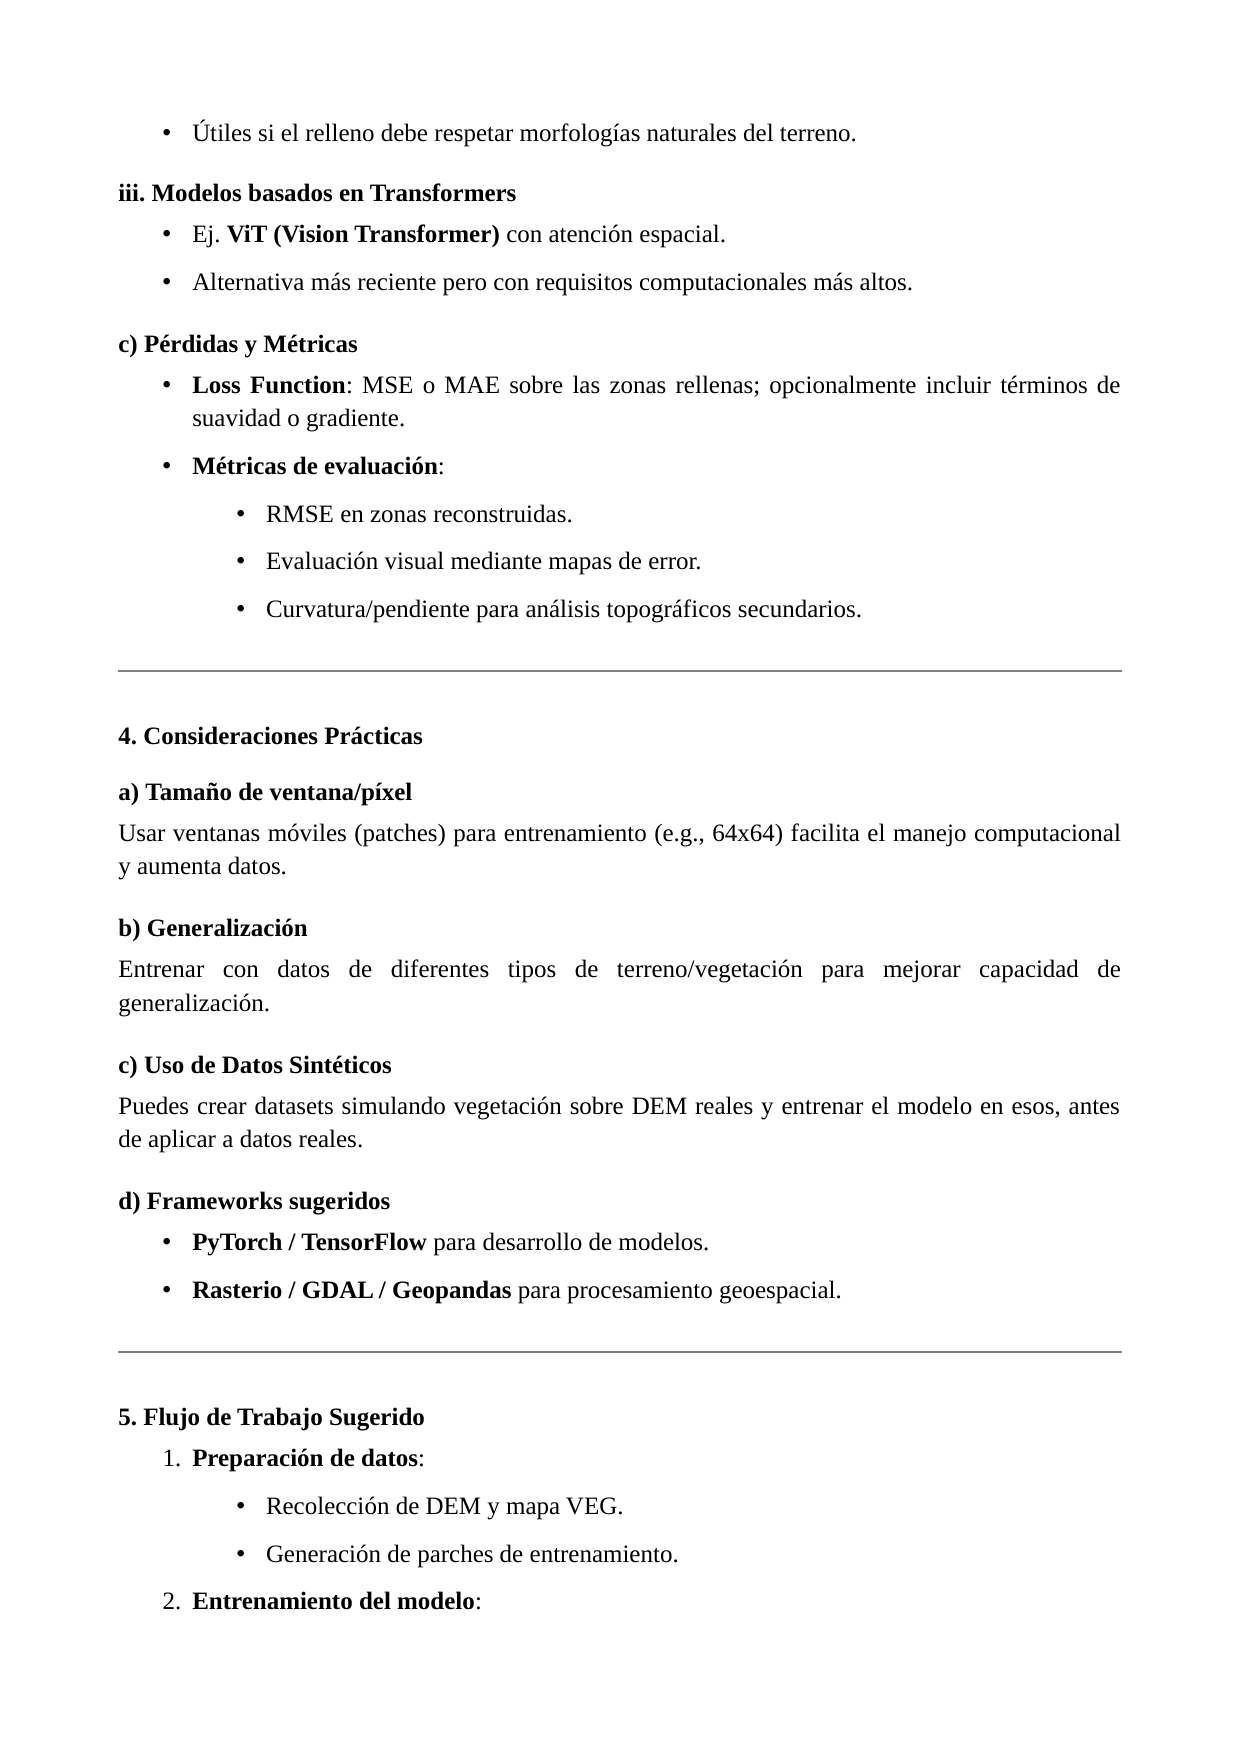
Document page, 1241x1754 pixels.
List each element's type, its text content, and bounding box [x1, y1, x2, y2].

list Alternativa más reciente pero con requisitos computacionales más altos. [162, 267, 1122, 296]
list Ej. ViT (Vision Transformer) con atención espacial. [162, 219, 1122, 248]
text Usar ventanas móviles (patches) para entrenamiento (e.g., 64x64) facilita el manejo computacional y aumenta datos. [118, 818, 1122, 880]
subtitle a) Tamaño de ventana/píxel [118, 777, 1122, 806]
list PyTorch / TensorFlow para desarrollo de modelos. [162, 1227, 1122, 1256]
list Curvatura/pendiente para análisis topográficos secundarios. [236, 594, 1122, 623]
list Evaluación visual mediante mapas de error. [236, 546, 1122, 575]
subtitle 4. Consideraciones Prácticas [118, 721, 1122, 750]
list Rasterio / GDAL / Geopandas para procesamiento geoespacial. [162, 1275, 1122, 1304]
subtitle c) Uso de Datos Sintéticos [118, 1050, 1122, 1078]
list Métricas de evaluación: [162, 451, 1122, 480]
subtitle d) Frameworks sugeridos [118, 1186, 1122, 1215]
text Puedes crear datasets simulando vegetación sobre DEM reales y entrenar el modelo en esos, antes de aplicar a datos reales. [118, 1091, 1122, 1153]
text Entrenar con datos de diferentes tipos de terreno/vegetación para mejorar capacidad de generalización. [118, 954, 1122, 1016]
list Útiles si el relleno debe respetar morfologías naturales del terreno. [162, 118, 1122, 147]
subtitle b) Generalización [118, 913, 1122, 942]
list Generación de parches de entrenamiento. [236, 1539, 1122, 1567]
subtitle 5. Flujo de Trabajo Sugerido [118, 1402, 1122, 1431]
list Preparación de datos: [162, 1443, 1122, 1472]
subtitle iii. Modelos basados en Transformers [118, 178, 1122, 207]
list Entrenamiento del modelo: [162, 1586, 1122, 1615]
subtitle c) Pérdidas y Métricas [118, 329, 1122, 358]
list RMSE en zonas reconstruidas. [236, 499, 1122, 527]
list Recolección de DEM y mapa VEG. [236, 1491, 1122, 1520]
list Loss Function: MSE o MAE sobre las zonas rellenas; opcionalmente incluir términos de suavidad o gradiente. [162, 371, 1122, 432]
